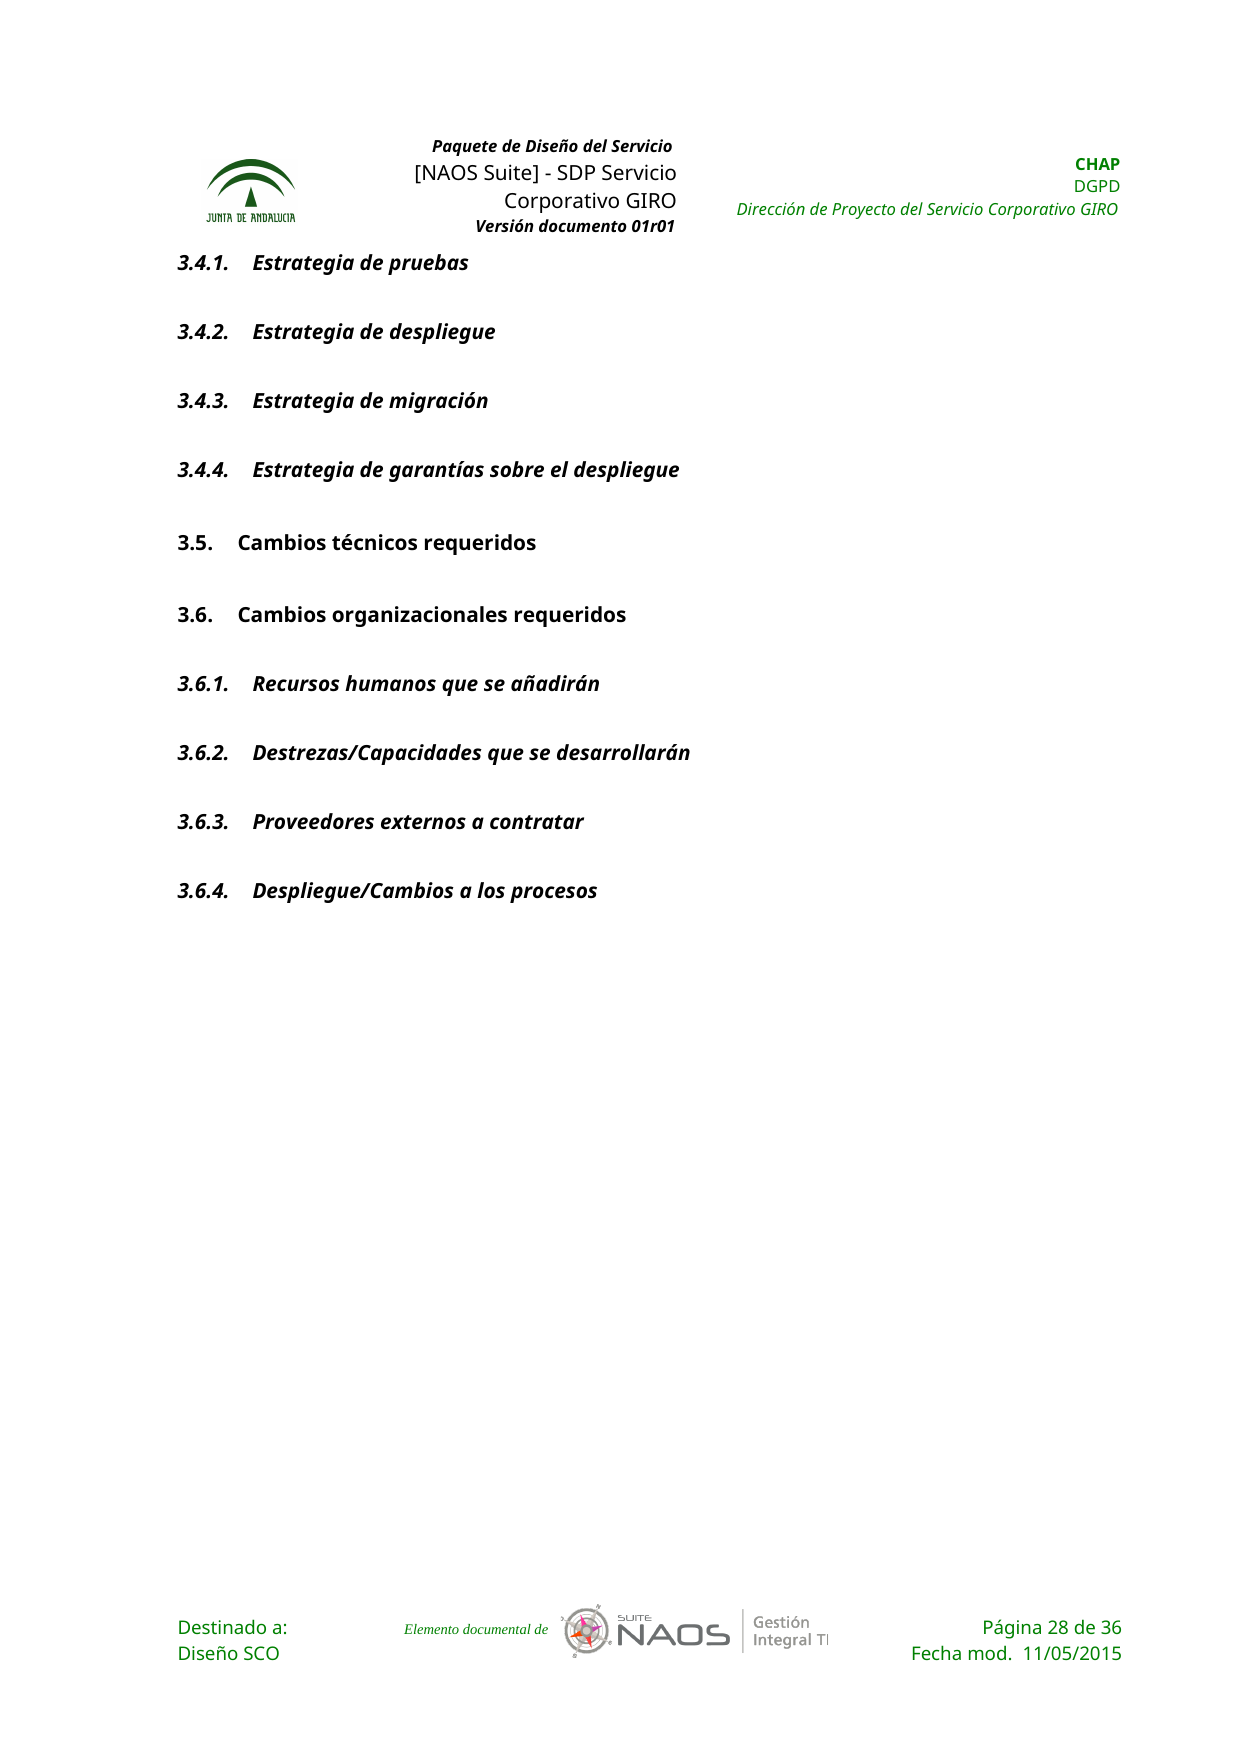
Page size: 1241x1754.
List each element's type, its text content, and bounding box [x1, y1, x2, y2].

subtitle Proveedores externos a contratar [177, 807, 1122, 836]
picture [560, 1604, 829, 1658]
subtitle Despliegue/Cambios a los procesos [177, 876, 1122, 905]
subtitle Destrezas/Capacidades que se desarrollarán [177, 738, 1122, 767]
subtitle Cambios organizacionales requeridos [177, 600, 1122, 628]
subtitle Estrategia de pruebas [177, 248, 1122, 277]
subtitle Estrategia de migración [177, 386, 1122, 415]
subtitle Recursos humanos que se añadirán [177, 669, 1122, 697]
subtitle Estrategia de garantías sobre el despliegue [177, 456, 1122, 484]
subtitle Estrategia de despliegue [177, 317, 1122, 346]
subtitle Cambios técnicos requeridos [177, 528, 1122, 556]
picture [201, 159, 298, 226]
